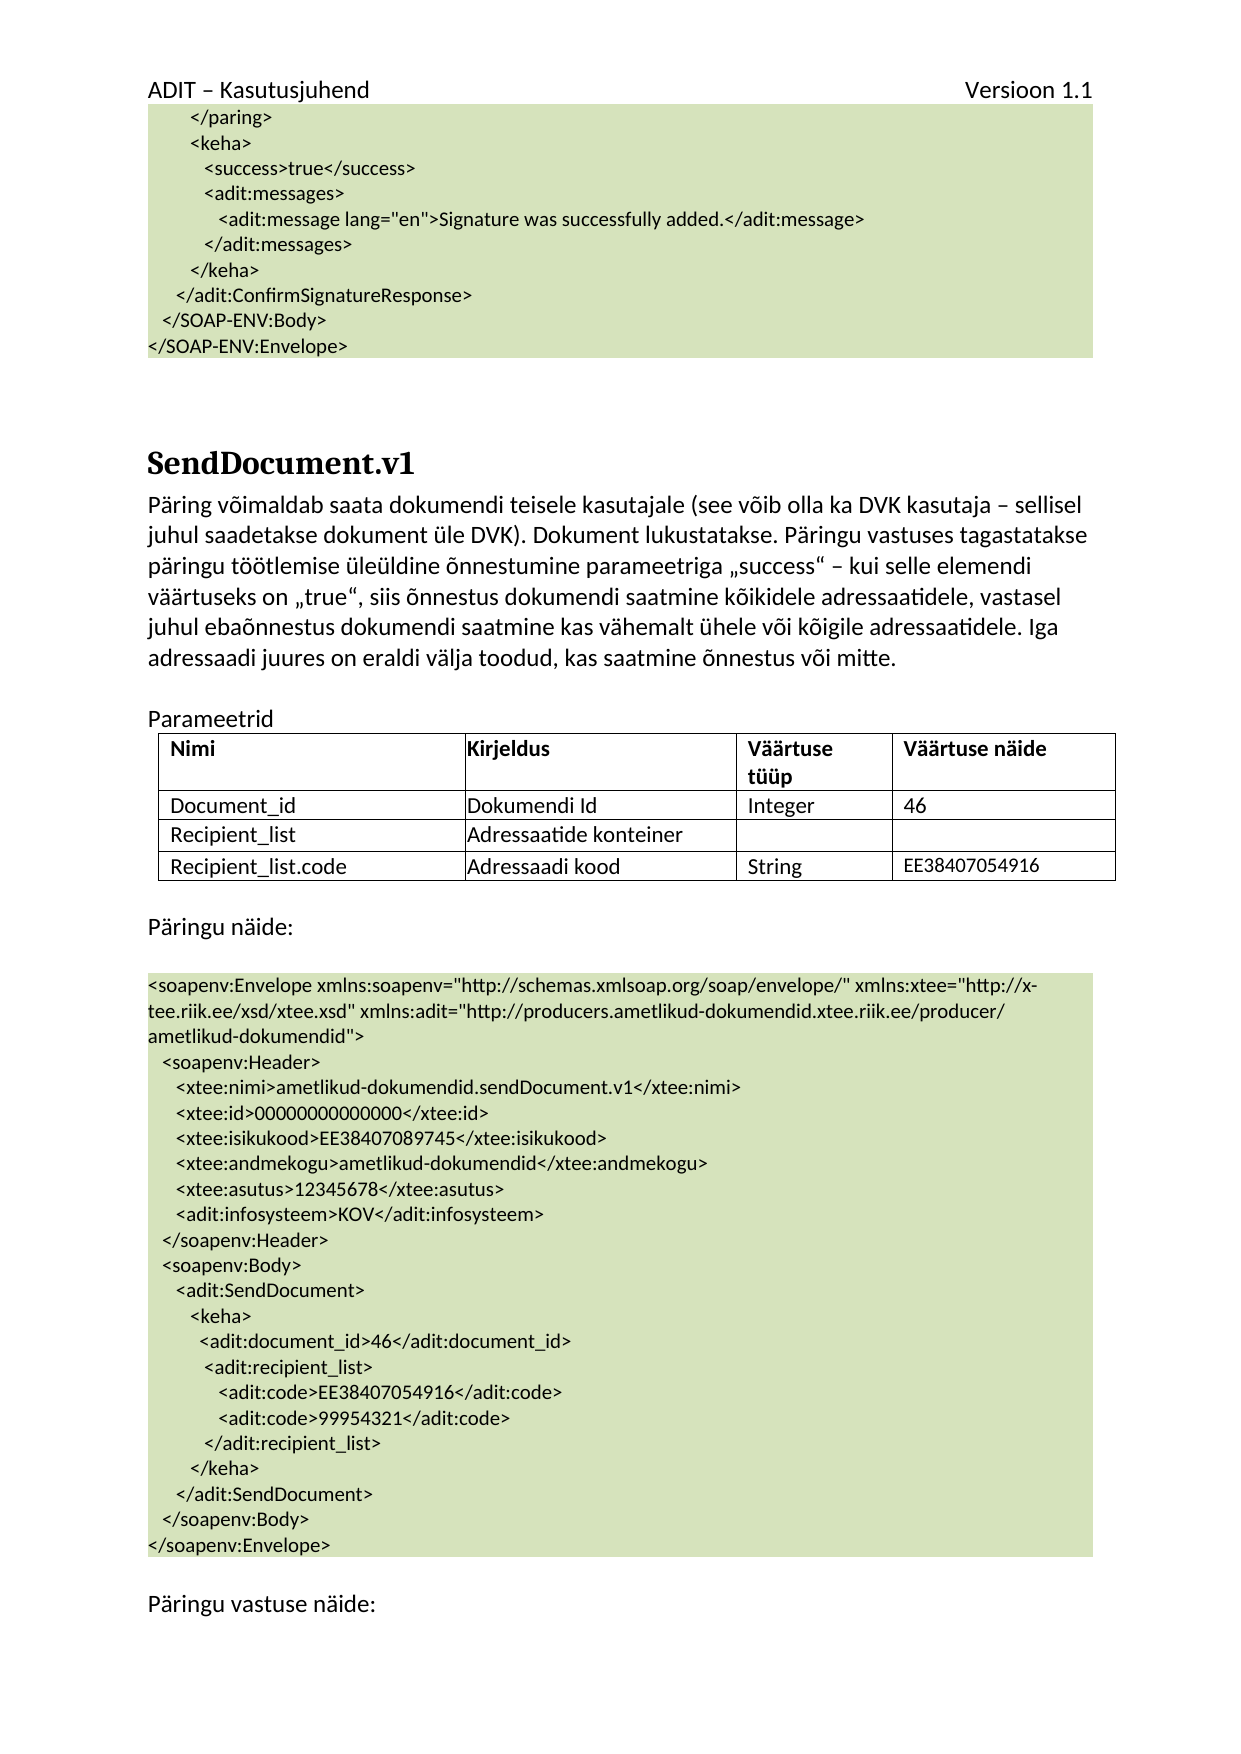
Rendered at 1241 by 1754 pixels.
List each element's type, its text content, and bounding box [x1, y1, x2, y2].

text <adit:code>EE38407054916</adit:code> [148, 1379, 1093, 1405]
text Päringu vastuse näide: [148, 1588, 1093, 1618]
text </soapenv:Body> [148, 1506, 1093, 1532]
text <xtee:andmekogu>ametlikud-dokumendid</xtee:andmekogu> [148, 1151, 1093, 1176]
text </adit:SendDocument> [148, 1481, 1093, 1506]
text <keha> [148, 130, 1093, 155]
text </keha> [148, 1456, 1093, 1481]
text <adit:document_id>46</adit:document_id> [148, 1328, 1093, 1354]
text <xtee:nimi>ametlikud-dokumendid.sendDocument.v1</xtee:nimi> [148, 1074, 1093, 1100]
text <adit:infosysteem>KOV</adit:infosysteem> [148, 1201, 1093, 1227]
text Päringu näide: [148, 912, 1093, 942]
table_cell 46 [893, 791, 1115, 819]
text </adit:recipient_list> [148, 1430, 1093, 1456]
text </SOAP-ENV:Body> [148, 308, 1093, 333]
table_header Väärtuse näide [893, 734, 1115, 790]
table_cell Dokumendi Id [466, 791, 736, 819]
table_cell Document_id [159, 791, 465, 819]
text Parameetrid [148, 703, 1093, 733]
table_cell Recipient_list [159, 820, 465, 851]
text </keha> [148, 257, 1093, 282]
table_cell Recipient_list.code [159, 852, 465, 880]
table_cell [737, 820, 892, 851]
subtitle SendDocument.v1 [148, 444, 1093, 483]
text <adit:messages> [148, 181, 1093, 206]
text <xtee:asutus>12345678</xtee:asutus> [148, 1176, 1093, 1201]
table_cell String [737, 852, 892, 880]
table_header Nimi [159, 734, 465, 790]
text </soapenv:Envelope> [148, 1532, 1093, 1557]
text <xtee:id>00000000000000</xtee:id> [148, 1100, 1093, 1125]
text </SOAP-ENV:Envelope> [148, 333, 1093, 358]
table_cell EE38407054916 [893, 852, 1115, 880]
table_header Kirjeldus [466, 734, 736, 790]
text Päring võimaldab saata dokumendi teisele kasutajale (see võib olla ka DVK kasutaja – sellisel juhul saadetakse dokument üle DVK). Dokument lukustatakse. Päringu vastuses tagastatakse päringu töötlemise üleüldine õnnestumine parameetriga „success“ – kui selle elemendi väärtuseks on „true“, siis õnnestus dokumendi saatmine kõikidele adressaatidele, vastasel juhul ebaõnnestus dokumendi saatmine kas vähemalt ühele või kõigile adressaatidele. Iga adressaadi juures on eraldi välja toodud, kas saatmine õnnestus või mitte. [148, 489, 1093, 703]
text <soapenv:Header> [148, 1049, 1093, 1074]
text <soapenv:Envelope xmlns:soapenv="http://schemas.xmlsoap.org/soap/envelope/" xmlns:xtee="http://x-tee.riik.ee/xsd/xtee.xsd" xmlns:adit="http://producers.ametlikud-dokumendid.xtee.riik.ee/producer/ametlikud-dokumendid"> [148, 973, 1093, 1049]
text <xtee:isikukood>EE38407089745</xtee:isikukood> [148, 1125, 1093, 1151]
text <soapenv:Body> [148, 1252, 1093, 1278]
text </adit:messages> [148, 231, 1093, 257]
table_cell Adressaatide konteiner [466, 820, 736, 851]
text <adit:code>99954321</adit:code> [148, 1405, 1093, 1430]
table_header Väärtuse tüüp [737, 734, 892, 790]
table_cell Adressaadi kood [466, 852, 736, 880]
text <adit:message lang="en">Signature was successfully added.</adit:message> [148, 206, 1093, 231]
table_cell [893, 820, 1115, 851]
text <adit:recipient_list> [148, 1354, 1093, 1379]
text </paring> [148, 104, 1093, 130]
text <success>true</success> [148, 155, 1093, 181]
table_cell Integer [737, 791, 892, 819]
text </soapenv:Header> [148, 1227, 1093, 1252]
text </adit:ConfirmSignatureResponse> [148, 282, 1093, 308]
text <keha> [148, 1303, 1093, 1328]
text <adit:SendDocument> [148, 1278, 1093, 1303]
